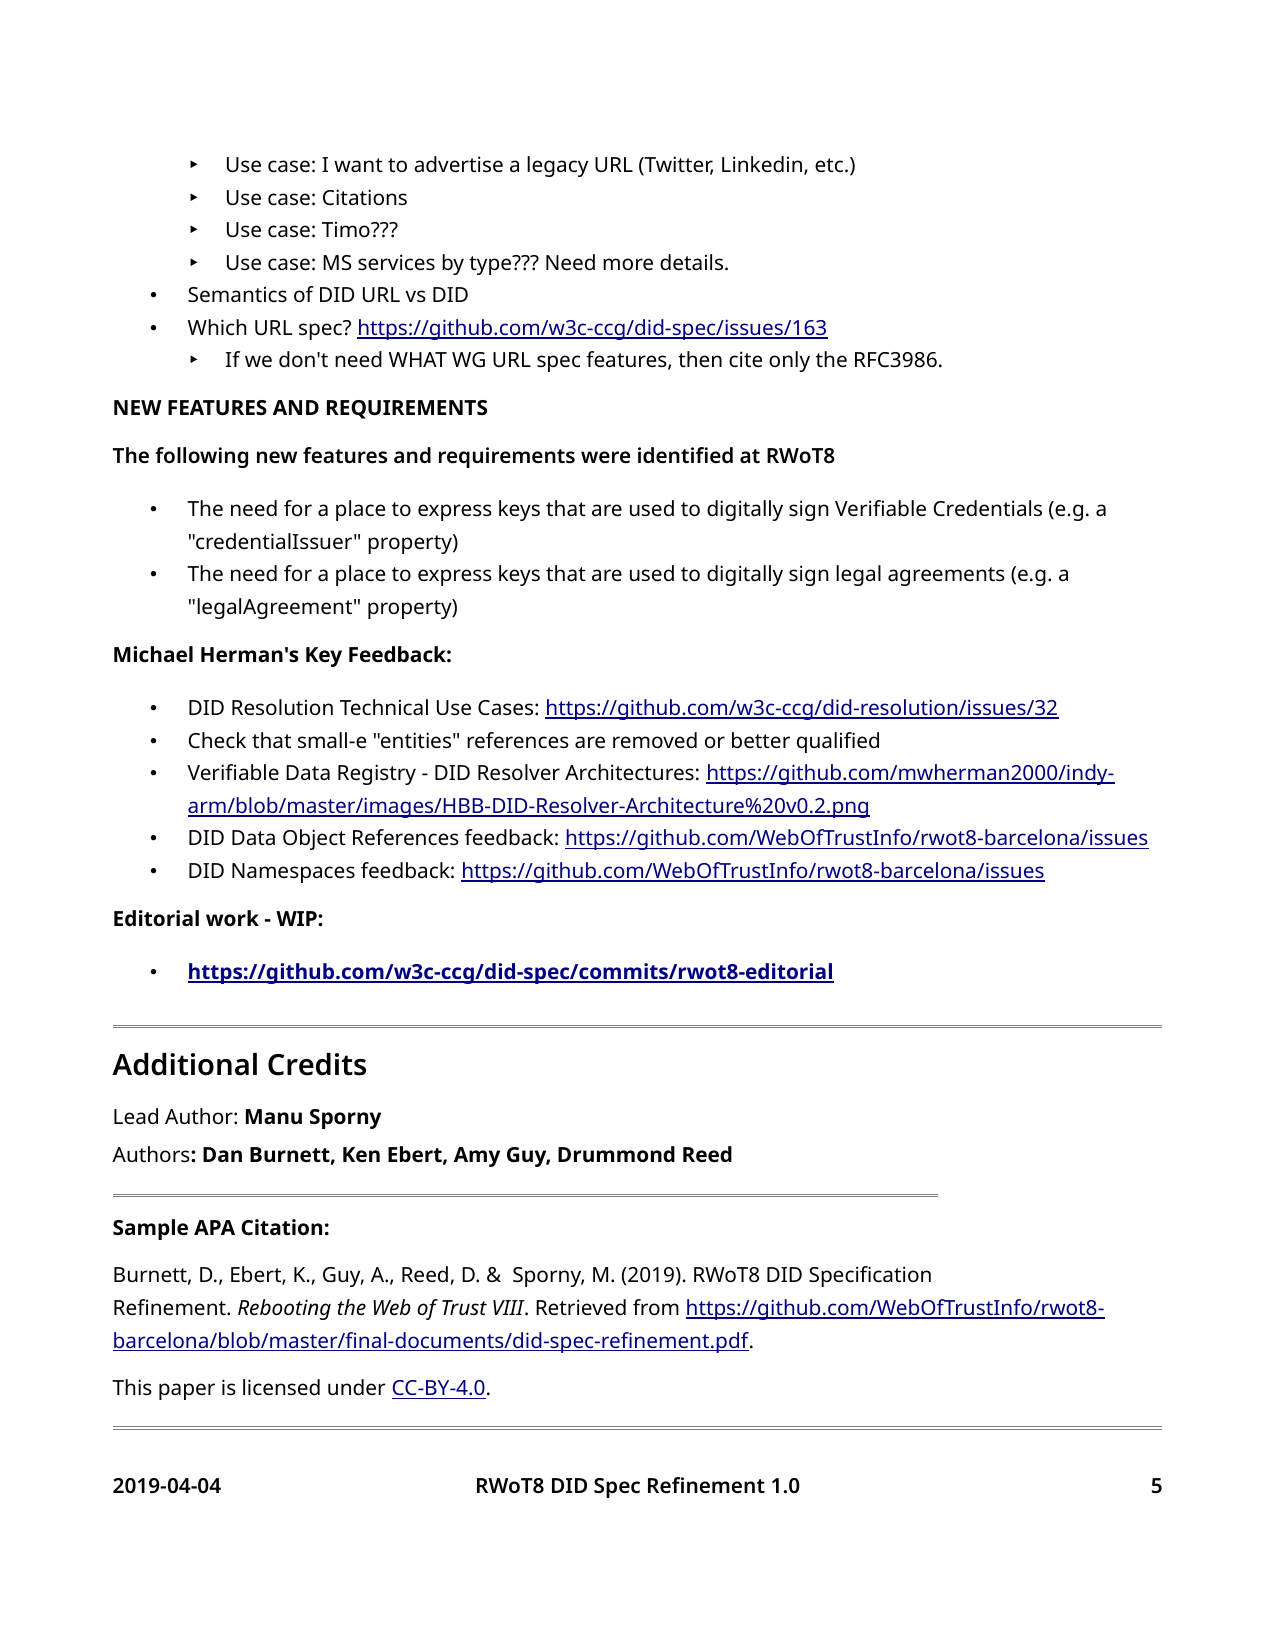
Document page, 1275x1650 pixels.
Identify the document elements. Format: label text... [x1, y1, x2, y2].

text Burnett, D., Ebert, K., Guy, A., Reed, D. & Sporny, M. (2019). RWoT8 DID Specification Refinement. Rebooting the Web of Trust VIII. Retrieved from https://github.com/WebOfTrustInfo/rwot8-barcelona/blob/master/final-documents/did-spec-refinement.pdf. [112, 1261, 1162, 1354]
list Check that small-e "entities" references are removed or better qualified [150, 726, 1162, 754]
list DID Namespaces feedback: https://github.com/WebOfTrustInfo/rwot8-barcelona/issues [150, 856, 1162, 884]
text Lead Author: Manu Sporny [112, 1102, 938, 1130]
list Use case: Timo??? [187, 215, 1162, 244]
text Sample APA Citation: [112, 1213, 938, 1241]
text Additional Credits [112, 1044, 938, 1084]
list Which URL spec? https://github.com/w3c-ccg/did-spec/issues/163 [150, 313, 1162, 341]
text Authors: Dan Burnett, Ken Ebert, Amy Guy, Drummond Reed [112, 1141, 938, 1169]
list DID Data Object References feedback: https://github.com/WebOfTrustInfo/rwot8-barcelona/issues [150, 823, 1162, 852]
subtitle New Features and Requirements [112, 393, 1162, 422]
list Use case: MS services by type??? Need more details. [187, 248, 1162, 276]
list DID Resolution Technical Use Cases: https://github.com/w3c-ccg/did-resolution/issues/32 [150, 693, 1162, 722]
list Verifiable Data Registry - DID Resolver Architectures: https://github.com/mwherman2000/indy-arm/blob/master/images/HBB-DID-Resolver-Architecture%20v0.2.png [150, 758, 1162, 819]
text The following new features and requirements were identified at RWoT8 [112, 441, 1162, 469]
list https://github.com/w3c-ccg/did-spec/commits/rwot8-editorial [150, 957, 1162, 986]
list The need for a place to express keys that are used to digitally sign legal agreements (e.g. a "legalAgreement" property) [150, 559, 1162, 621]
list The need for a place to express keys that are used to digitally sign Verifiable Credentials (e.g. a "credentialIssuer" property) [150, 494, 1162, 555]
list Use case: Citations [187, 183, 1162, 211]
text Michael Herman's Key Feedback: [112, 640, 1162, 668]
list Semantics of DID URL vs DID [150, 280, 1162, 309]
list If we don't need WHAT WG URL spec features, then cite only the RFC3986. [187, 346, 1162, 374]
text Editorial work - WIP: [112, 904, 1162, 932]
list Use case: I want to advertise a legacy URL (Twitter, Linkedin, etc.) [187, 150, 1162, 178]
text This paper is licensed under CC-BY-4.0. [112, 1373, 1162, 1402]
